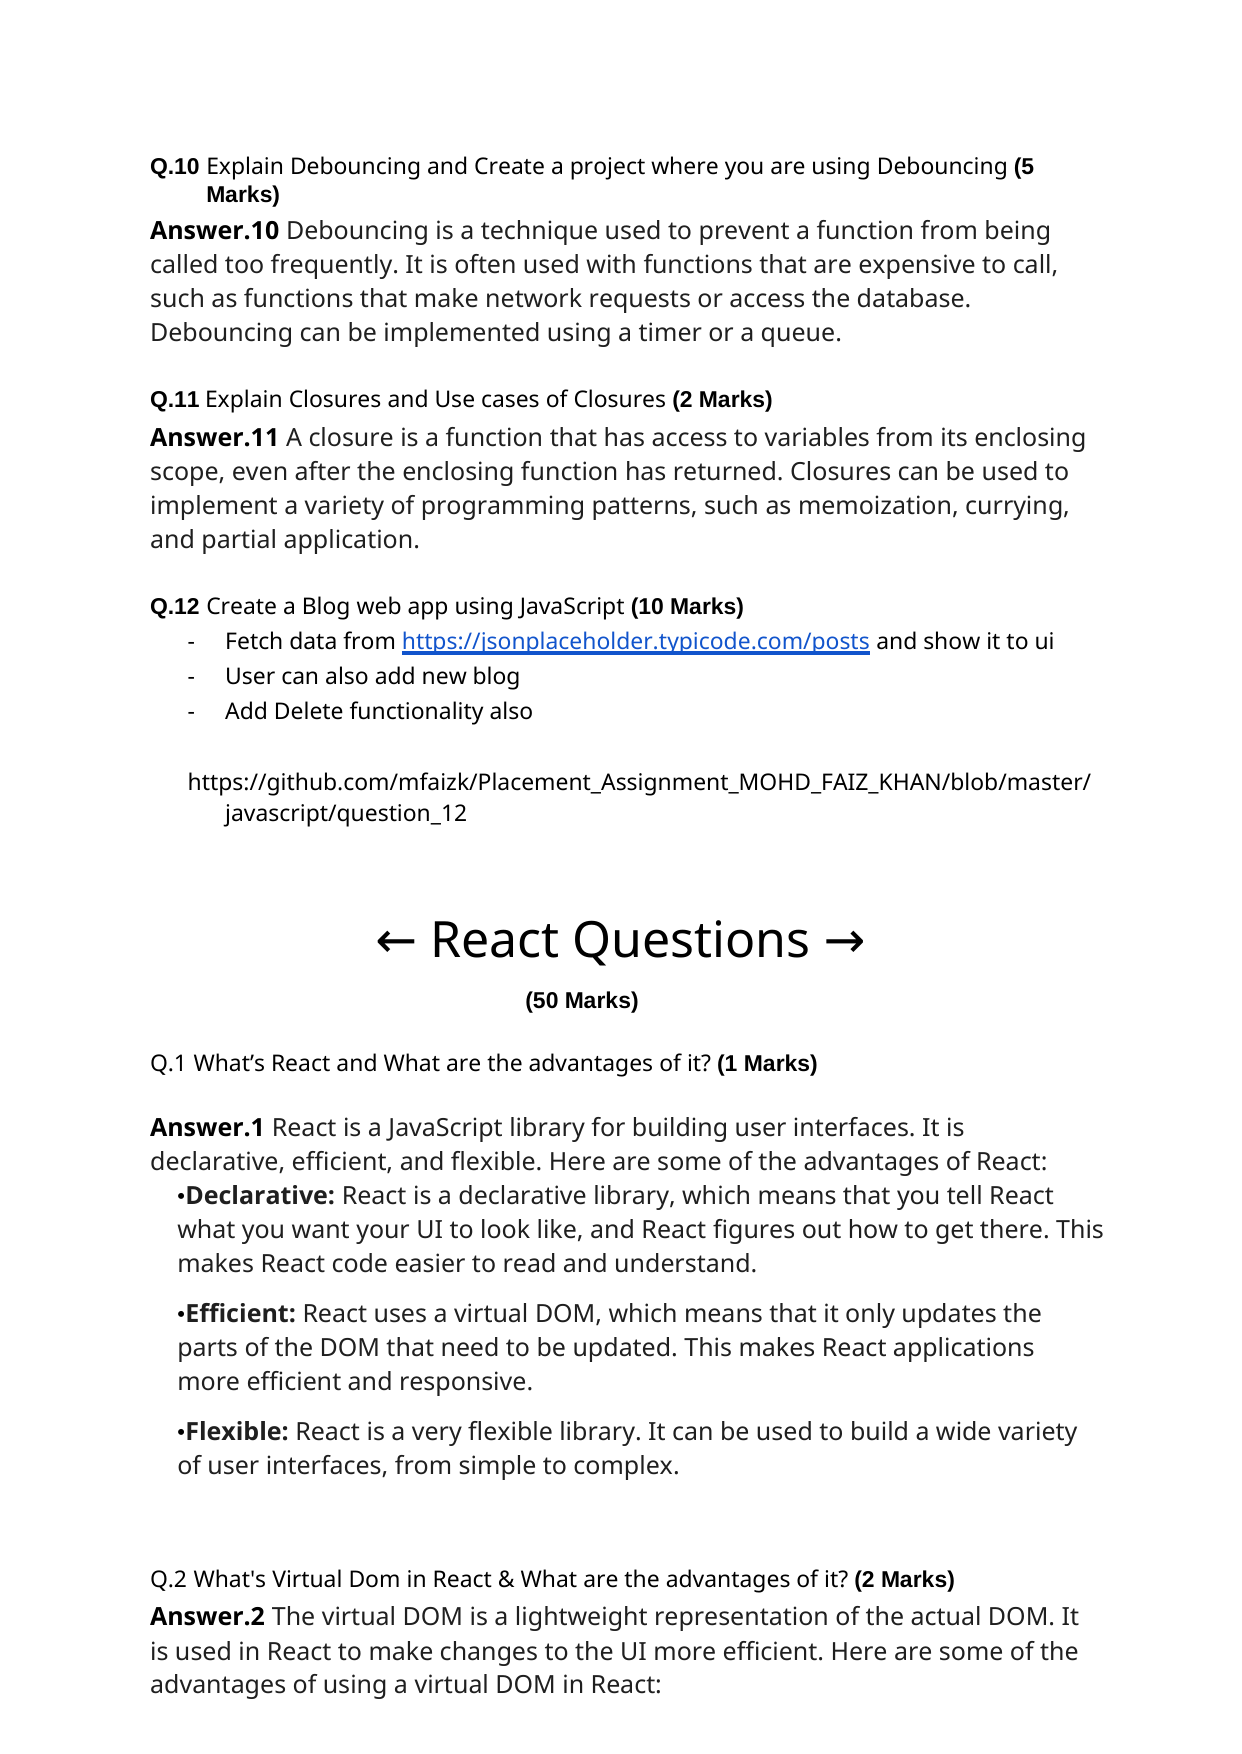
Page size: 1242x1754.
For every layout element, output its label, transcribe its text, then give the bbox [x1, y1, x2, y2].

text Answer.10 Debouncing is a technique used to prevent a function from being called too frequently. It is often used with functions that are expensive to call, such as functions that make network requests or access the database. Debouncing can be implemented using a timer or a queue. [150, 212, 1104, 349]
subtitle ← React Questions → [304, 904, 936, 972]
text Answer.1 React is a JavaScript library for building user interfaces. It is declarative, efficient, and flexible. Here are some of the advantages of React: [150, 1110, 1104, 1178]
list Add Delete functionality also [187, 695, 1104, 726]
list Fetch data from https://jsonplaceholder.typicode.com/posts and show it to ui [187, 625, 1104, 656]
list Declarative: React is a declarative library, which means that you tell React what you want your UI to look like, and React figures out how to get there. This makes React code easier to read and understand. [139, 1178, 1104, 1280]
text Answer.11 A closure is a function that has access to variables from its enclosing scope, even after the enclosing function has returned. Closures can be used to implement a variety of programming patterns, such as memoization, currying, and partial application. [150, 419, 1104, 555]
list What's Virtual Dom in React & What are the advantages of it? (2 Marks) [150, 1563, 1104, 1594]
list What’s React and What are the advantages of it? (1 Marks) [150, 1047, 1104, 1079]
list Explain Debouncing and Create a project where you are using Debouncing (5 Marks) [150, 150, 1104, 208]
list Flexible: React is a very flexible library. It can be used to build a wide variety of user interfaces, from simple to complex. [139, 1414, 1104, 1482]
list User can also add new blog [187, 660, 1104, 691]
subtitle (50 Marks) [227, 987, 936, 1013]
text Answer.2 The virtual DOM is a lightweight representation of the actual DOM. It is used in React to make changes to the UI more efficient. Here are some of the advantages of using a virtual DOM in React: [150, 1599, 1104, 1701]
list Explain Closures and Use cases of Closures (2 Marks) [150, 383, 1104, 414]
list Create a Blog web app using JavaScript (10 Marks) [150, 589, 1104, 621]
list Efficient: React uses a virtual DOM, which means that it only updates the parts of the DOM that need to be updated. This makes React applications more efficient and responsive. [139, 1296, 1104, 1398]
list https://github.com/mfaizk/Placement_Assignment_MOHD_FAIZ_KHAN/blob/master/javascript/question_12 [187, 766, 1104, 828]
